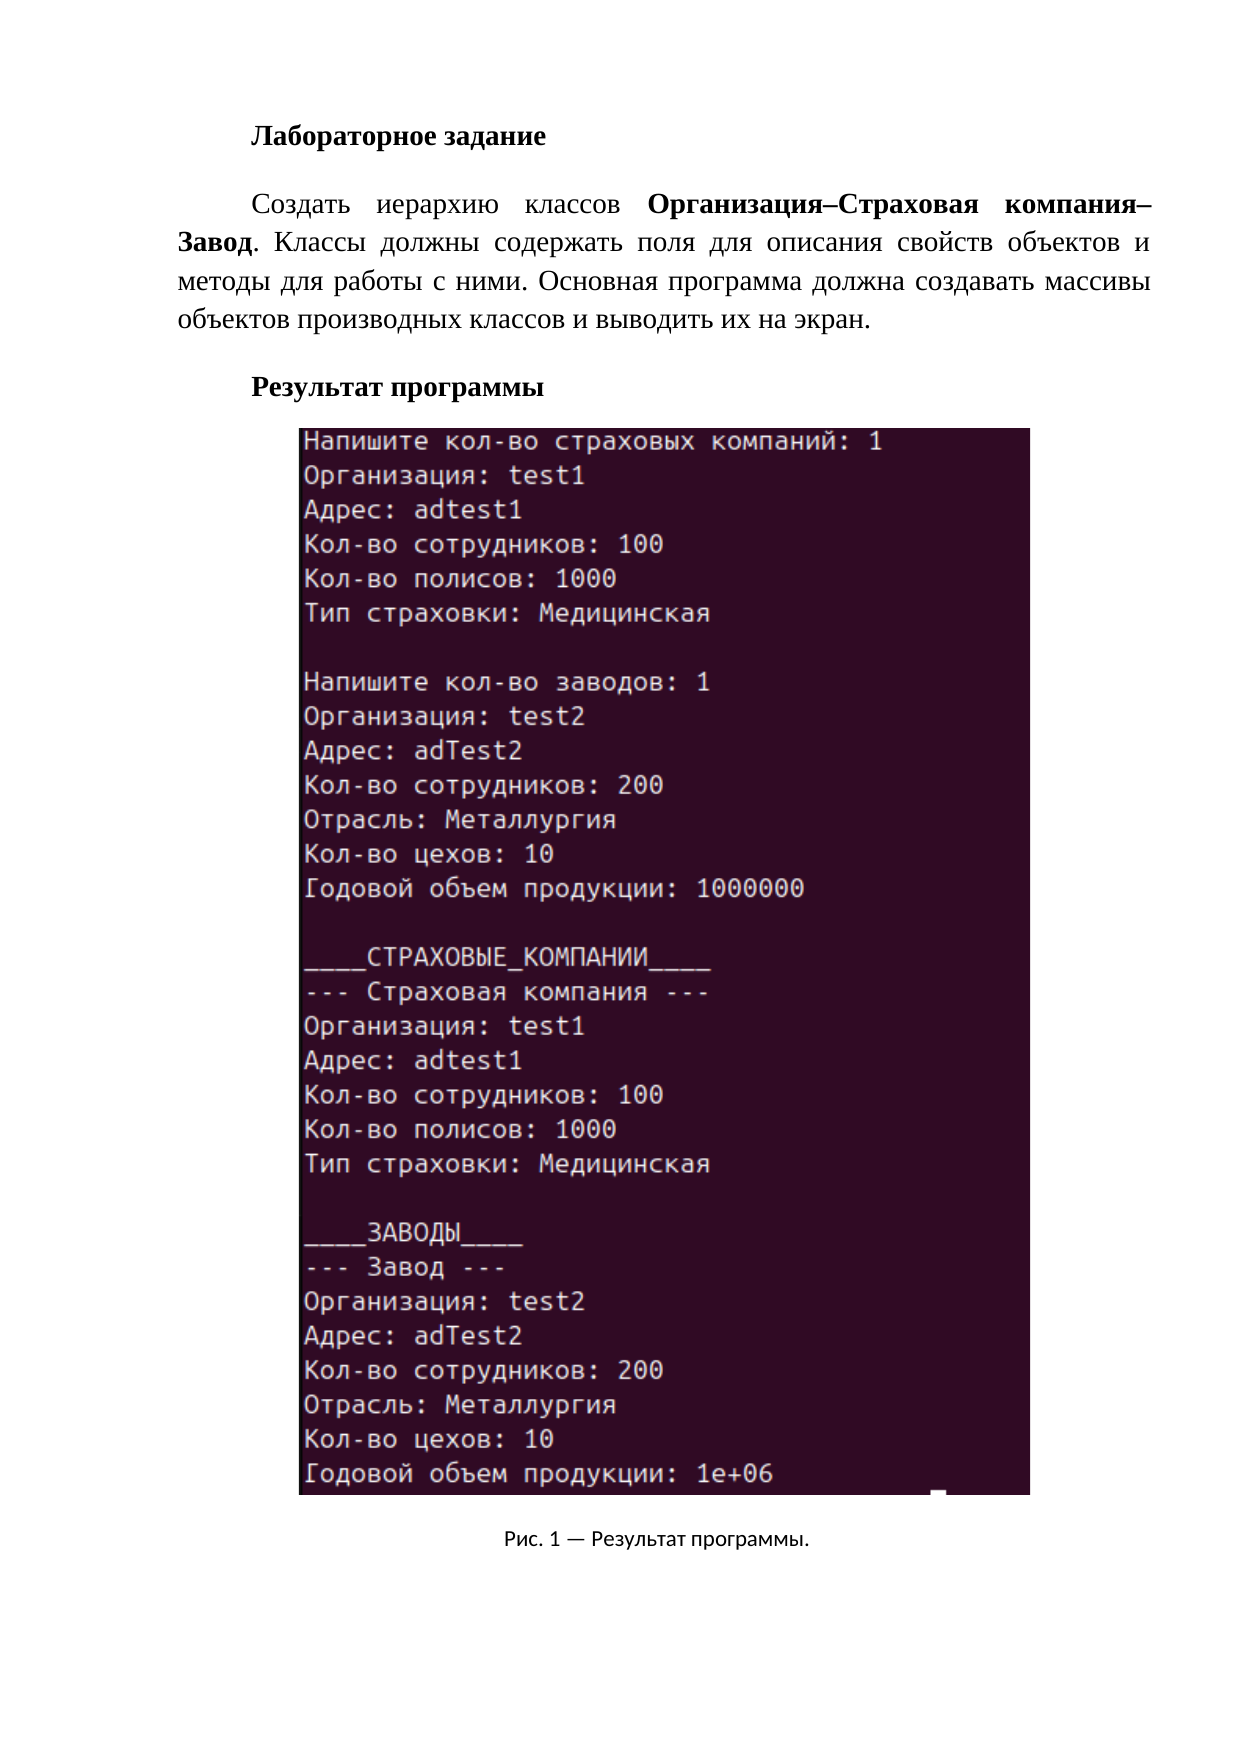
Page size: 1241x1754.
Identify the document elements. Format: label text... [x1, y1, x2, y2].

text Рис. 1 — Результат программы. [177, 428, 1137, 1552]
text Лабораторное задание [177, 118, 1137, 152]
text Создать иерархию классов Организация–Страховая компания–Завод. Классы должны содержать поля для описания свойств объектов и методы для работы с ними. Основная программа должна создавать массивы объектов производных классов и выводить их на экран. [177, 186, 1152, 335]
picture [298, 428, 1030, 1495]
text Результат программы [177, 369, 1152, 403]
